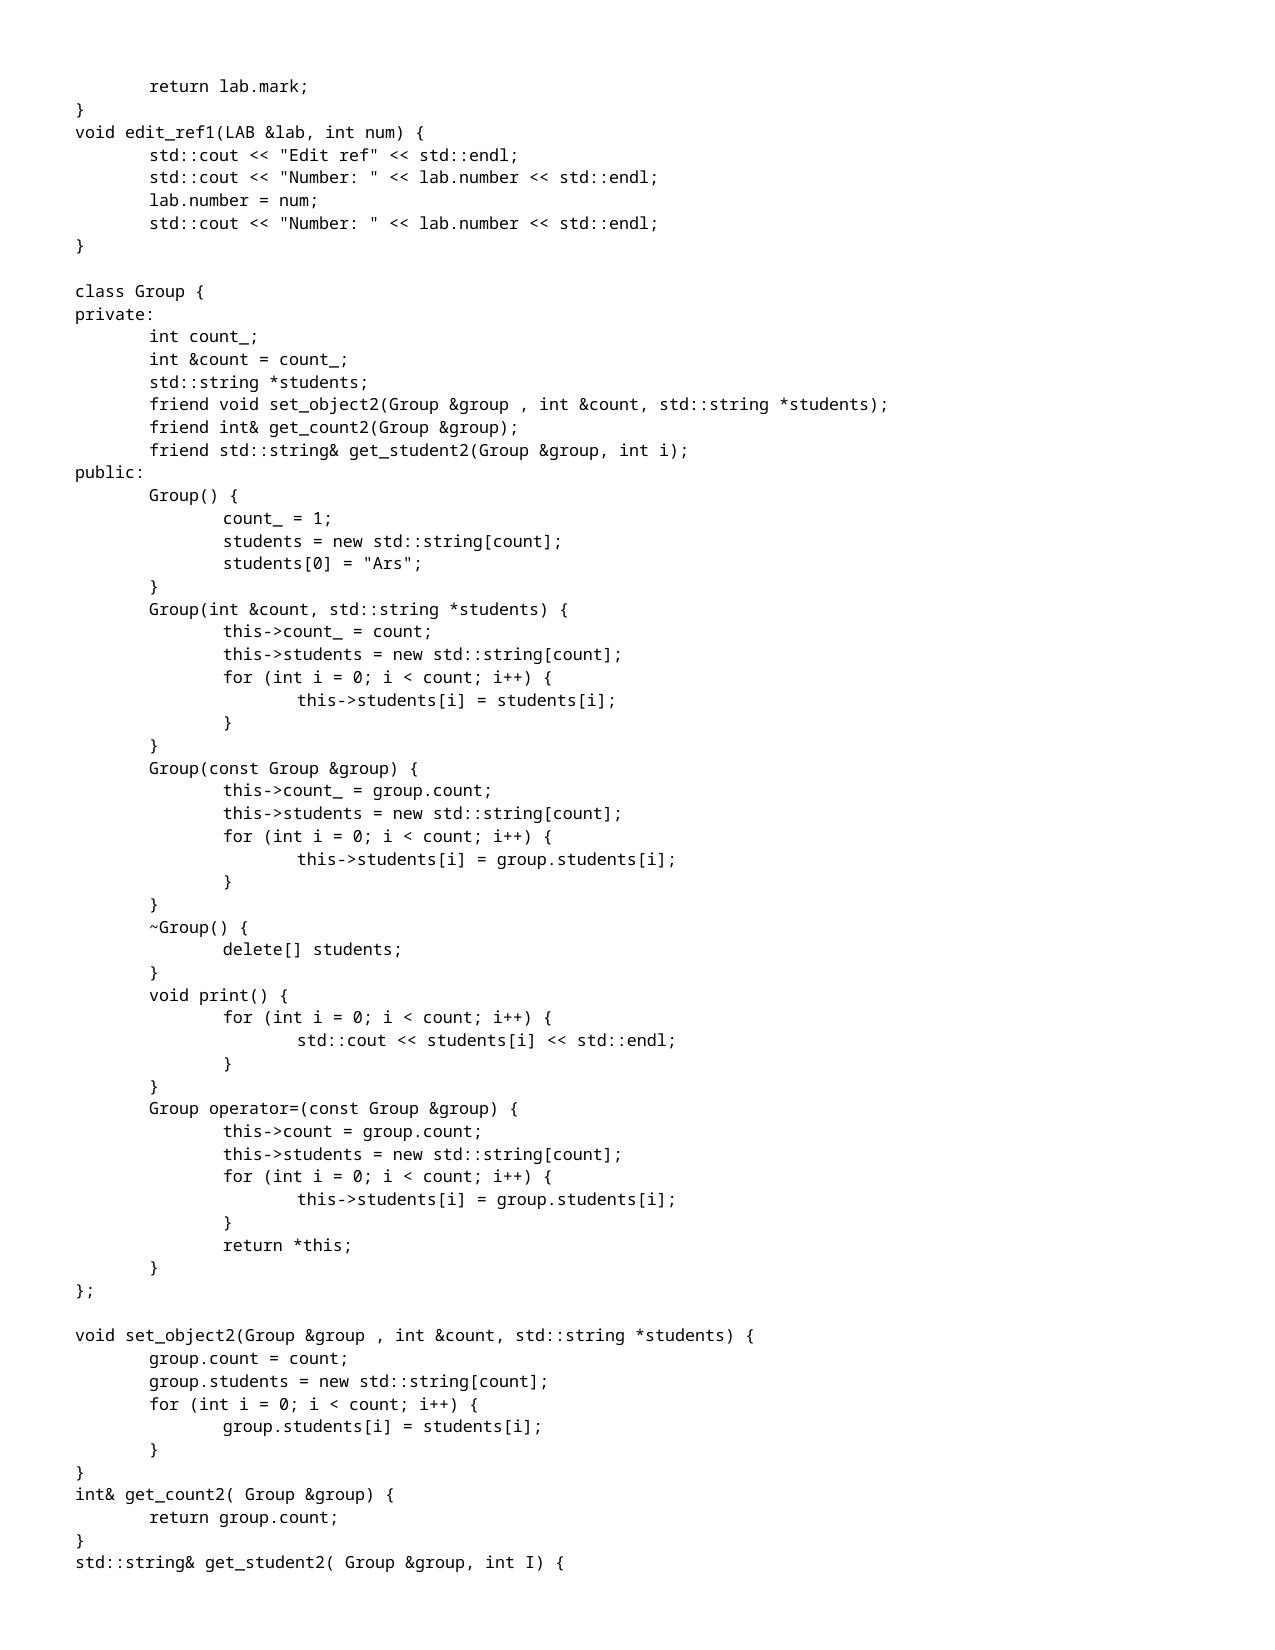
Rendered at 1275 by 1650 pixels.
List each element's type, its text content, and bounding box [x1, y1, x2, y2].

text for (int i = 0; i < count; i++) { [75, 1165, 1200, 1188]
text for (int i = 0; i < count; i++) { [75, 1006, 1200, 1029]
text ~Group() { [75, 915, 1200, 938]
text students = new std::string[count]; [75, 529, 1200, 552]
text int count_; [75, 325, 1200, 347]
text } [75, 234, 1200, 257]
text int &count = count_; [75, 347, 1200, 370]
text this->students = new std::string[count]; [75, 1142, 1200, 1165]
text }; [75, 1278, 1200, 1301]
text this->count_ = count; [75, 620, 1200, 643]
text this->students[i] = group.students[i]; [75, 1188, 1200, 1210]
text std::cout << "Number: " << lab.number << std::endl; [75, 166, 1200, 188]
text friend std::string& get_student2(Group &group, int i); [75, 438, 1200, 461]
text } [75, 961, 1200, 983]
text return lab.mark; [75, 75, 1200, 98]
text std::cout << "Number: " << lab.number << std::endl; [75, 211, 1200, 234]
text class Group { [75, 279, 1200, 302]
text lab.number = num; [75, 188, 1200, 211]
text return *this; [75, 1233, 1200, 1256]
text students[0] = "Ars"; [75, 552, 1200, 574]
text } [75, 1210, 1200, 1233]
text group.students[i] = students[i]; [75, 1415, 1200, 1437]
text } [75, 711, 1200, 733]
text Group(const Group &group) { [75, 756, 1200, 779]
text group.count = count; [75, 1347, 1200, 1369]
text Group() { [75, 484, 1200, 506]
text } [75, 892, 1200, 915]
text count_ = 1; [75, 506, 1200, 529]
text } [75, 1437, 1200, 1460]
text } [75, 98, 1200, 120]
text std::string& get_student2( Group &group, int I) { [75, 1551, 1200, 1574]
text } [75, 733, 1200, 756]
text void set_object2(Group &group , int &count, std::string *students) { [75, 1324, 1200, 1347]
text } [75, 574, 1200, 597]
text void edit_ref1(LAB &lab, int num) { [75, 120, 1200, 143]
text } [75, 1051, 1200, 1074]
text } [75, 1528, 1200, 1551]
text int& get_count2( Group &group) { [75, 1483, 1200, 1506]
text this->students = new std::string[count]; [75, 802, 1200, 824]
text this->count = group.count; [75, 1119, 1200, 1142]
text } [75, 1460, 1200, 1483]
text Group(int &count, std::string *students) { [75, 597, 1200, 620]
text friend void set_object2(Group &group , int &count, std::string *students); [75, 393, 1200, 416]
text this->students[i] = students[i]; [75, 688, 1200, 711]
text std::string *students; [75, 370, 1200, 393]
text void print() { [75, 983, 1200, 1006]
text std::cout << students[i] << std::endl; [75, 1029, 1200, 1051]
text Group operator=(const Group &group) { [75, 1097, 1200, 1119]
text friend int& get_count2(Group &group); [75, 416, 1200, 438]
text for (int i = 0; i < count; i++) { [75, 665, 1200, 688]
text } [75, 1074, 1200, 1097]
text delete[] students; [75, 938, 1200, 961]
text for (int i = 0; i < count; i++) { [75, 1392, 1200, 1415]
text return group.count; [75, 1506, 1200, 1528]
text group.students = new std::string[count]; [75, 1369, 1200, 1392]
text } [75, 1256, 1200, 1278]
text this->count_ = group.count; [75, 779, 1200, 802]
text } [75, 870, 1200, 892]
text for (int i = 0; i < count; i++) { [75, 824, 1200, 847]
text this->students = new std::string[count]; [75, 643, 1200, 665]
text std::cout << "Edit ref" << std::endl; [75, 143, 1200, 166]
text public: [75, 461, 1200, 484]
text this->students[i] = group.students[i]; [75, 847, 1200, 870]
text private: [75, 302, 1200, 325]
